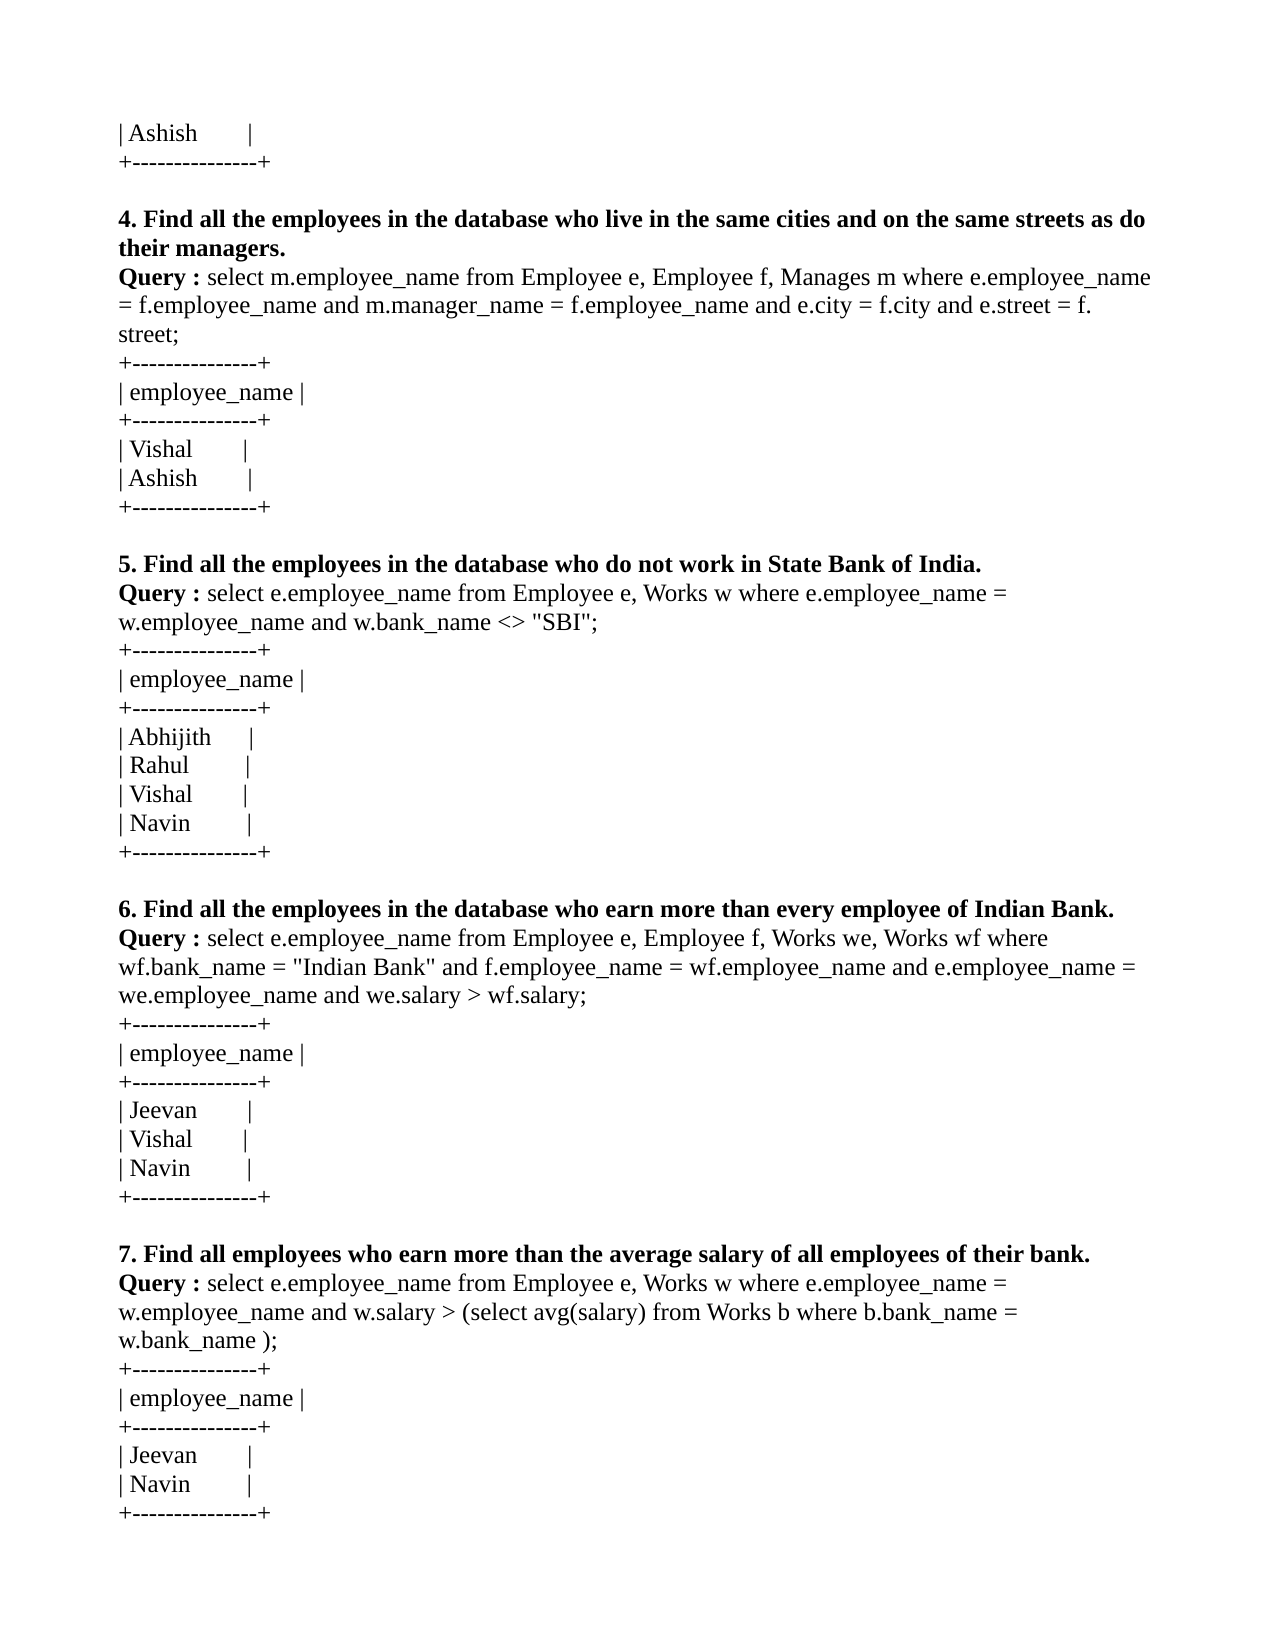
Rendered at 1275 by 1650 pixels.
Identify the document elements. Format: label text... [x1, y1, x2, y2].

text | Jeevan | [118, 1096, 1157, 1124]
text Query : select m.employee_name from Employee e, Employee f, Manages m where e.employee_name = f.employee_name and m.manager_name = f.employee_name and e.city = f.city and e.street = f. street; [118, 262, 1157, 348]
text +---------------+ [118, 693, 1157, 722]
text Query : select e.employee_name from Employee e, Works w where e.employee_name = w.employee_name and w.salary > (select avg(salary) from Works b where b.bank_name = w.bank_name ); [118, 1268, 1157, 1354]
text | Vishal | [118, 1124, 1157, 1153]
text +---------------+ [118, 147, 1157, 176]
text | Ashish | [118, 118, 1157, 147]
text | Navin | [118, 1153, 1157, 1182]
text +---------------+ [118, 1067, 1157, 1096]
text | employee_name | [118, 664, 1157, 693]
text | Rahul | [118, 751, 1157, 779]
text 7. Find all employees who earn more than the average salary of all employees of their bank. [118, 1239, 1157, 1268]
text 5. Find all the employees in the database who do not work in State Bank of India. [118, 549, 1157, 578]
text +---------------+ [118, 1354, 1157, 1383]
text | Vishal | [118, 434, 1157, 463]
text +---------------+ [118, 636, 1157, 664]
text | Navin | [118, 808, 1157, 837]
text +---------------+ [118, 406, 1157, 434]
text +---------------+ [118, 1182, 1157, 1211]
text | employee_name | [118, 1038, 1157, 1067]
text +---------------+ [118, 1498, 1157, 1527]
text | employee_name | [118, 1383, 1157, 1412]
text 4. Find all the employees in the database who live in the same cities and on the same streets as do their managers. [118, 204, 1157, 262]
text | Vishal | [118, 779, 1157, 808]
text 6. Find all the employees in the database who earn more than every employee of Indian Bank. [118, 894, 1157, 923]
text | Ashish | [118, 463, 1157, 492]
text +---------------+ [118, 348, 1157, 377]
text +---------------+ [118, 1412, 1157, 1441]
text +---------------+ [118, 1009, 1157, 1038]
text | Navin | [118, 1469, 1157, 1498]
text | employee_name | [118, 377, 1157, 406]
text +---------------+ [118, 837, 1157, 866]
text Query : select e.employee_name from Employee e, Works w where e.employee_name = w.employee_name and w.bank_name <> "SBI"; [118, 578, 1157, 636]
text | Jeevan | [118, 1441, 1157, 1469]
text +---------------+ [118, 492, 1157, 521]
text | Abhijith | [118, 722, 1157, 751]
text Query : select e.employee_name from Employee e, Employee f, Works we, Works wf where wf.bank_name = "Indian Bank" and f.employee_name = wf.employee_name and e.employee_name = we.employee_name and we.salary > wf.salary; [118, 923, 1157, 1009]
